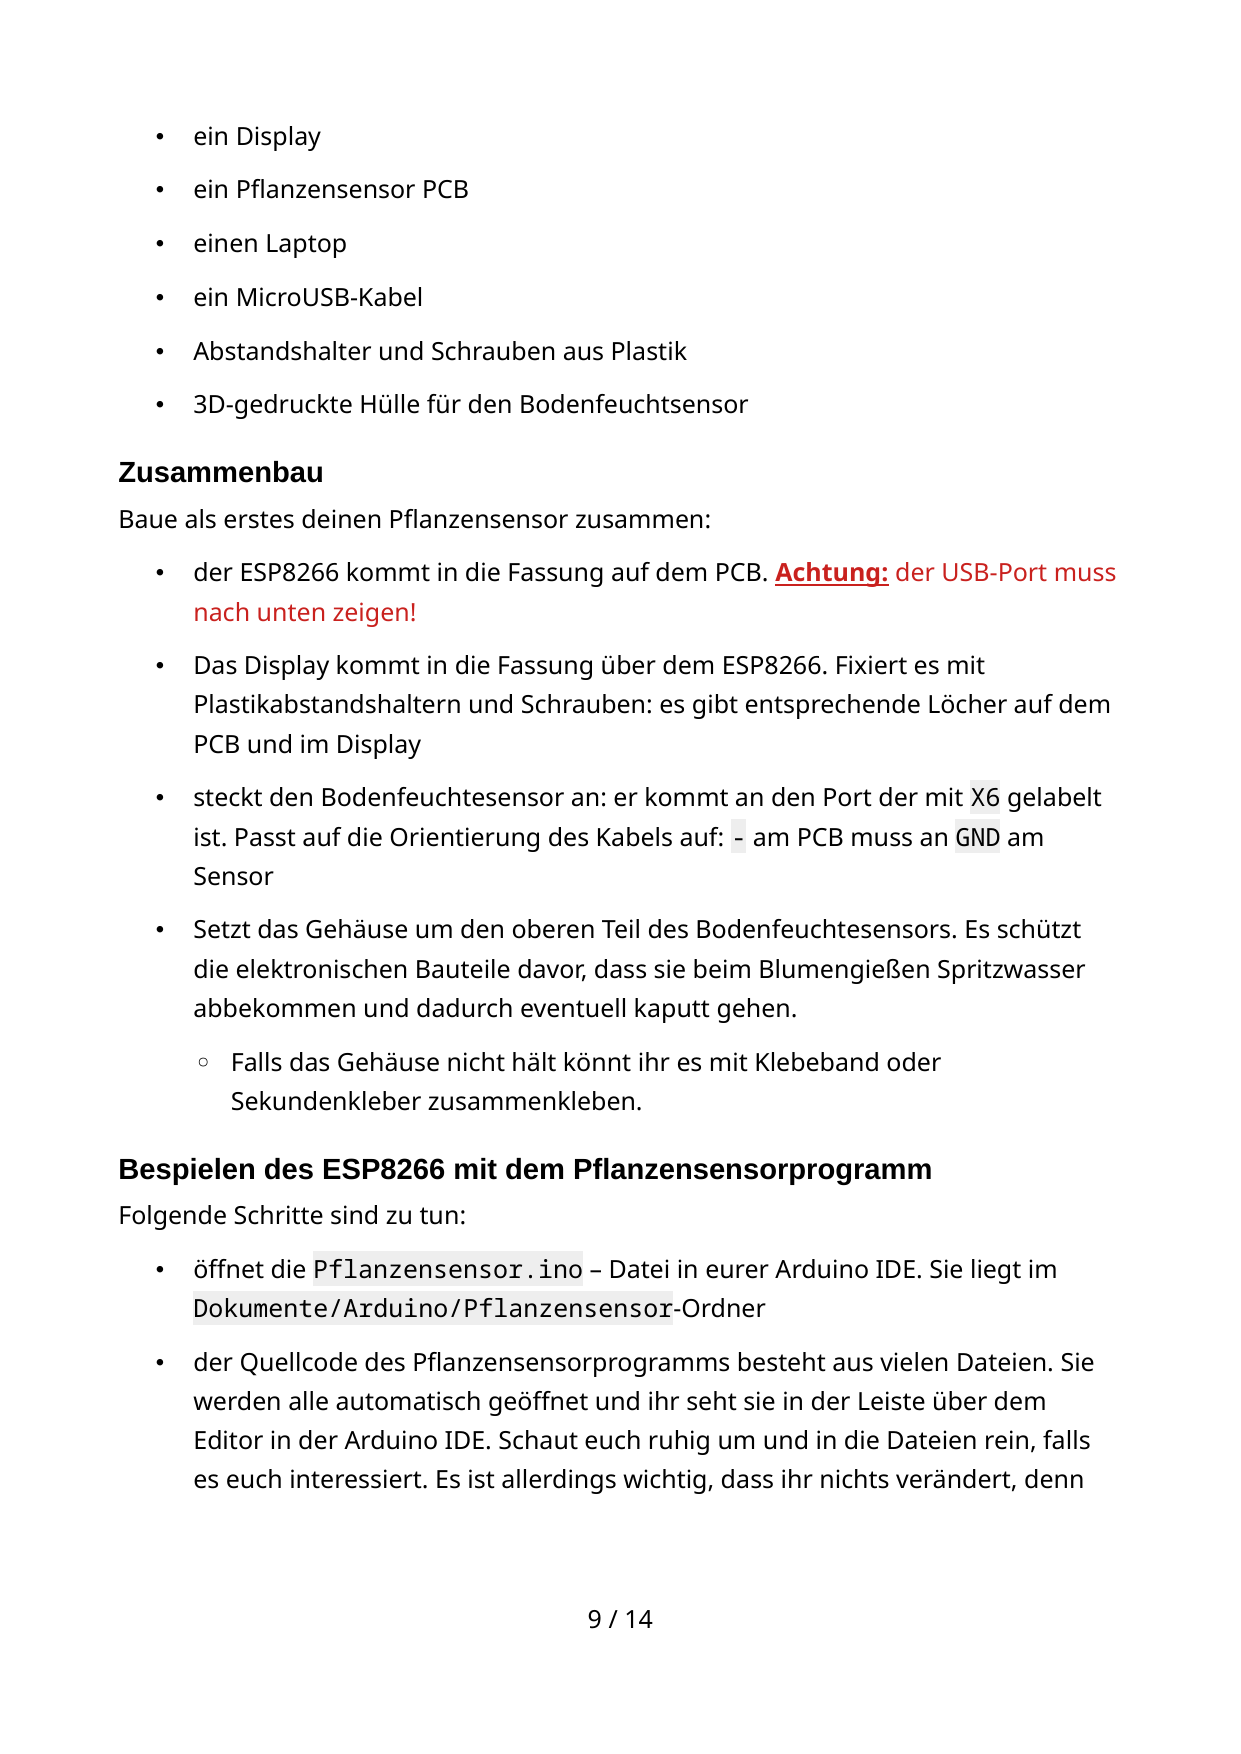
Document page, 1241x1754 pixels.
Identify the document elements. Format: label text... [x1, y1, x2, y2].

list 3D-gedruckte Hülle für den Bodenfeuchtsensor [156, 387, 1122, 421]
list steckt den Bodenfeuchtesensor an: er kommt an den Port der mit X6 gelabelt ist. Passt auf die Orientierung des Kabels auf: - am PCB muss an GND am Sensor [156, 780, 1122, 892]
list ein Pflanzensensor PCB [156, 172, 1122, 206]
list öffnet die Pflanzensensor.ino – Datei in eurer Arduino IDE. Sie liegt im Dokumente/Arduino/Pflanzensensor-Ordner [156, 1251, 1122, 1325]
list Setzt das Gehäuse um den oberen Teil des Bodenfeuchtesensors. Es schützt die elektronischen Bauteile davor, dass sie beim Blumengießen Spritzwasser abbekommen und dadurch eventuell kaputt gehen. [156, 912, 1122, 1024]
list der ESP8266 kommt in die Fassung auf dem PCB. Achtung: der USB-Port muss nach unten zeigen! [156, 555, 1122, 628]
list Falls das Gehäuse nicht hält könnt ihr es mit Klebeband oder Sekundenkleber zusammenkleben. [193, 1044, 1122, 1117]
list der Quellcode des Pflanzensensorprogramms besteht aus vielen Dateien. Sie werden alle automatisch geöffnet und ihr seht sie in der Leiste über dem Editor in der Arduino IDE. Schaut euch ruhig um und in die Dateien rein, falls es euch interessiert. Es ist allerdings wichtig, dass ihr nichts verändert, denn [156, 1344, 1122, 1496]
text Folgende Schritte sind zu tun: [118, 1198, 1122, 1232]
list ein Display [156, 118, 1122, 152]
list Das Display kommt in die Fassung über dem ESP8266. Fixiert es mit Plastikabstandshaltern und Schrauben: es gibt entsprechende Löcher auf dem PCB und im Display [156, 648, 1122, 760]
list Abstandshalter und Schrauben aus Plastik [156, 333, 1122, 367]
subtitle Bespielen des ESP8266 mit dem Pflanzensensorprogramm [118, 1152, 1122, 1185]
text Baue als erstes deinen Pflanzensensor zusammen: [118, 501, 1122, 535]
list ein MicroUSB-Kabel [156, 279, 1122, 313]
list einen Laptop [156, 226, 1122, 260]
subtitle Zusammenbau [118, 455, 1122, 489]
